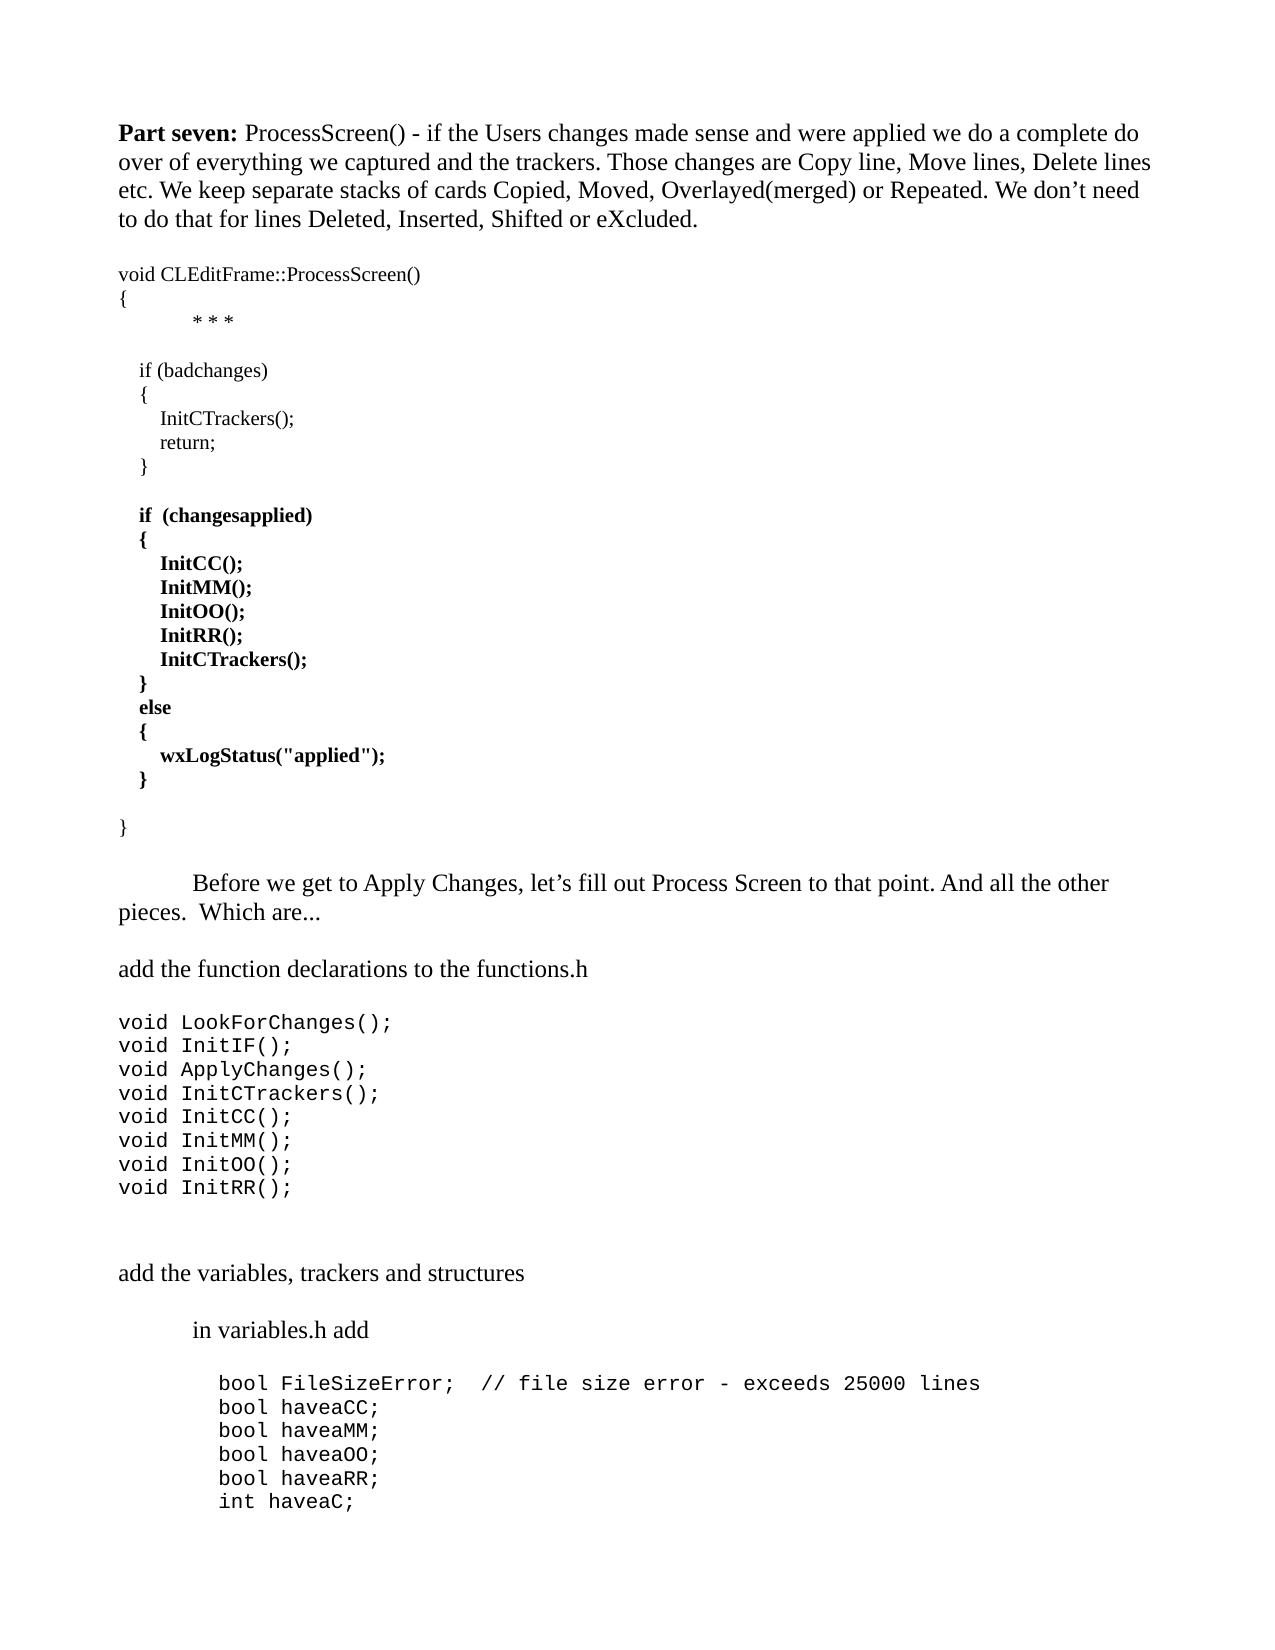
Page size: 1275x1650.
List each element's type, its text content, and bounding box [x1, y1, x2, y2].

text void InitCC(); [118, 1106, 1157, 1130]
text if (changesapplied) [118, 502, 1157, 527]
text } [118, 671, 1157, 695]
text { [118, 382, 1157, 406]
text else [118, 695, 1157, 719]
text pieces. Which are... [118, 897, 1157, 926]
text wxLogStatus("applied"); [118, 743, 1157, 767]
text bool haveaRR; [118, 1468, 1157, 1491]
text add the function declarations to the functions.h [118, 954, 1157, 983]
text InitOO(); [118, 599, 1157, 623]
text void InitCTrackers(); [118, 1083, 1157, 1106]
text } [118, 454, 1157, 478]
text } [118, 815, 1157, 839]
text { [118, 286, 1157, 310]
text void ApplyChanges(); [118, 1059, 1157, 1083]
text bool haveaCC; [118, 1397, 1157, 1420]
text Part seven: ProcessScreen() - if the Users changes made sense and were applied we do a complete do over of everything we captured and the trackers. Those changes are Copy line, Move lines, Delete lines etc. We keep separate stacks of cards Copied, Moved, Overlayed(merged) or Repeated. We don’t need to do that for lines Deleted, Inserted, Shifted or eXcluded. [118, 118, 1157, 233]
text InitCTrackers(); [118, 647, 1157, 671]
text } [118, 767, 1157, 791]
text void InitMM(); [118, 1130, 1157, 1154]
text void InitRR(); [118, 1177, 1157, 1201]
text if (badchanges) [118, 358, 1157, 382]
text void LookForChanges(); [118, 1012, 1157, 1036]
text { [118, 527, 1157, 551]
text InitMM(); [118, 575, 1157, 599]
text { [118, 719, 1157, 743]
text int haveaC; [118, 1491, 1157, 1515]
text * * * [118, 310, 1157, 334]
text return; [118, 430, 1157, 454]
text bool FileSizeError; // file size error - exceeds 25000 lines [118, 1373, 1157, 1397]
text InitRR(); [118, 623, 1157, 647]
text void InitIF(); [118, 1036, 1157, 1059]
text in variables.h add [118, 1316, 1157, 1344]
text InitCTrackers(); [118, 406, 1157, 430]
text bool haveaMM; [118, 1420, 1157, 1444]
text void CLEditFrame::ProcessScreen() [118, 262, 1157, 286]
text void InitOO(); [118, 1154, 1157, 1177]
text Before we get to Apply Changes, let’s fill out Process Screen to that point. And all the other [118, 868, 1157, 897]
text add the variables, trackers and structures [118, 1258, 1157, 1287]
text bool haveaOO; [118, 1444, 1157, 1468]
text InitCC(); [118, 551, 1157, 575]
